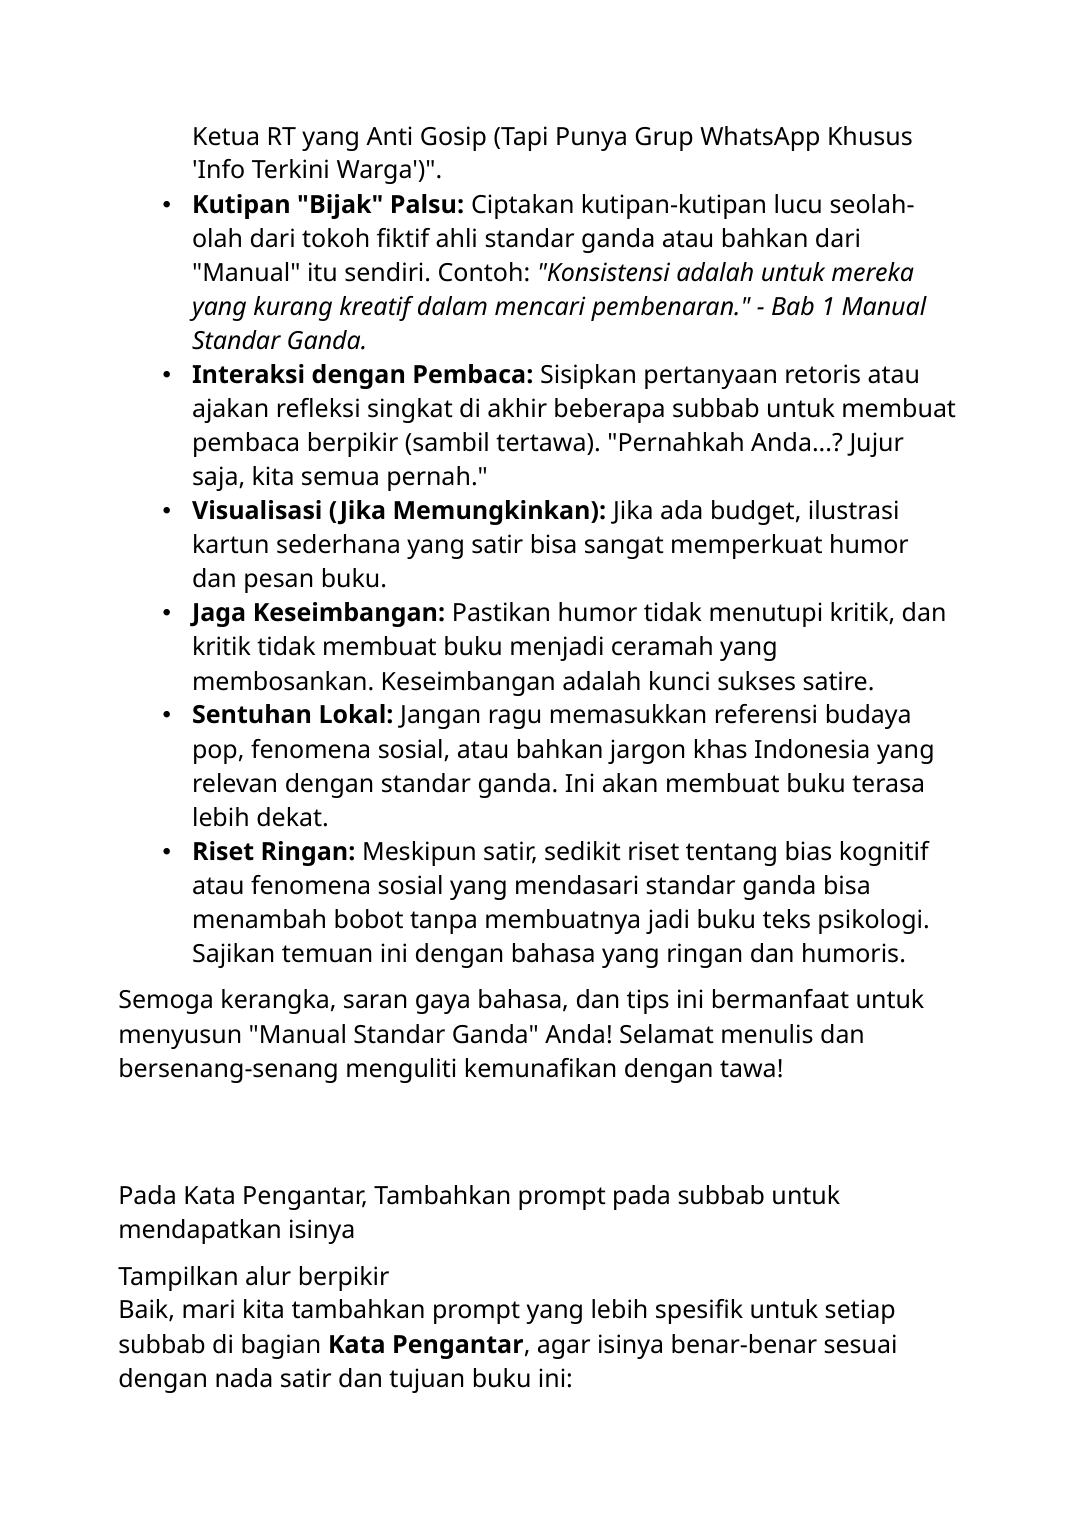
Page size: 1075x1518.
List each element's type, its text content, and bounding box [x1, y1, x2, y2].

list Visualisasi (Jika Memungkinkan): Jika ada budget, ilustrasi kartun sederhana yang satir bisa sangat memperkuat humor dan pesan buku. [162, 493, 957, 595]
list Riset Ringan: Meskipun satir, sedikit riset tentang bias kognitif atau fenomena sosial yang mendasari standar ganda bisa menambah bobot tanpa membuatnya jadi buku teks psikologi. Sajikan temuan ini dengan bahasa yang ringan dan humoris. [162, 833, 957, 970]
list Ketua RT yang Anti Gosip (Tapi Punya Grup WhatsApp Khusus 'Info Terkini Warga')". [162, 118, 957, 186]
list Jaga Keseimbangan: Pastikan humor tidak menutupi kritik, dan kritik tidak membuat buku menjadi ceramah yang membosankan. Keseimbangan adalah kunci sukses satire. [162, 595, 957, 697]
list Sentuhan Lokal: Jangan ragu memasukkan referensi budaya pop, fenomena sosial, atau bahkan jargon khas Indonesia yang relevan dengan standar ganda. Ini akan membuat buku terasa lebih dekat. [162, 697, 957, 833]
text Baik, mari kita tambahkan prompt yang lebih spesifik untuk setiap subbab di bagian Kata Pengantar, agar isinya benar-benar sesuai dengan nada satir dan tujuan buku ini: [118, 1292, 957, 1394]
list Interaksi dengan Pembaca: Sisipkan pertanyaan retoris atau ajakan refleksi singkat di akhir beberapa subbab untuk membuat pembaca berpikir (sambil tertawa). "Pernahkah Anda...? Jujur saja, kita semua pernah." [162, 357, 957, 493]
text Pada Kata Pengantar, Tambahkan prompt pada subbab untuk mendapatkan isinya [118, 1177, 957, 1246]
text Semoga kerangka, saran gaya bahasa, dan tips ini bermanfaat untuk menyusun "Manual Standar Ganda" Anda! Selamat menulis dan bersenang-senang menguliti kemunafikan dengan tawa! [118, 982, 957, 1084]
list Kutipan "Bijak" Palsu: Ciptakan kutipan-kutipan lucu seolah-olah dari tokoh fiktif ahli standar ganda atau bahkan dari "Manual" itu sendiri. Contoh: "Konsistensi adalah untuk mereka yang kurang kreatif dalam mencari pembenaran." - Bab 1 Manual Standar Ganda. [162, 186, 957, 357]
text Tampilkan alur berpikir [118, 1258, 957, 1292]
